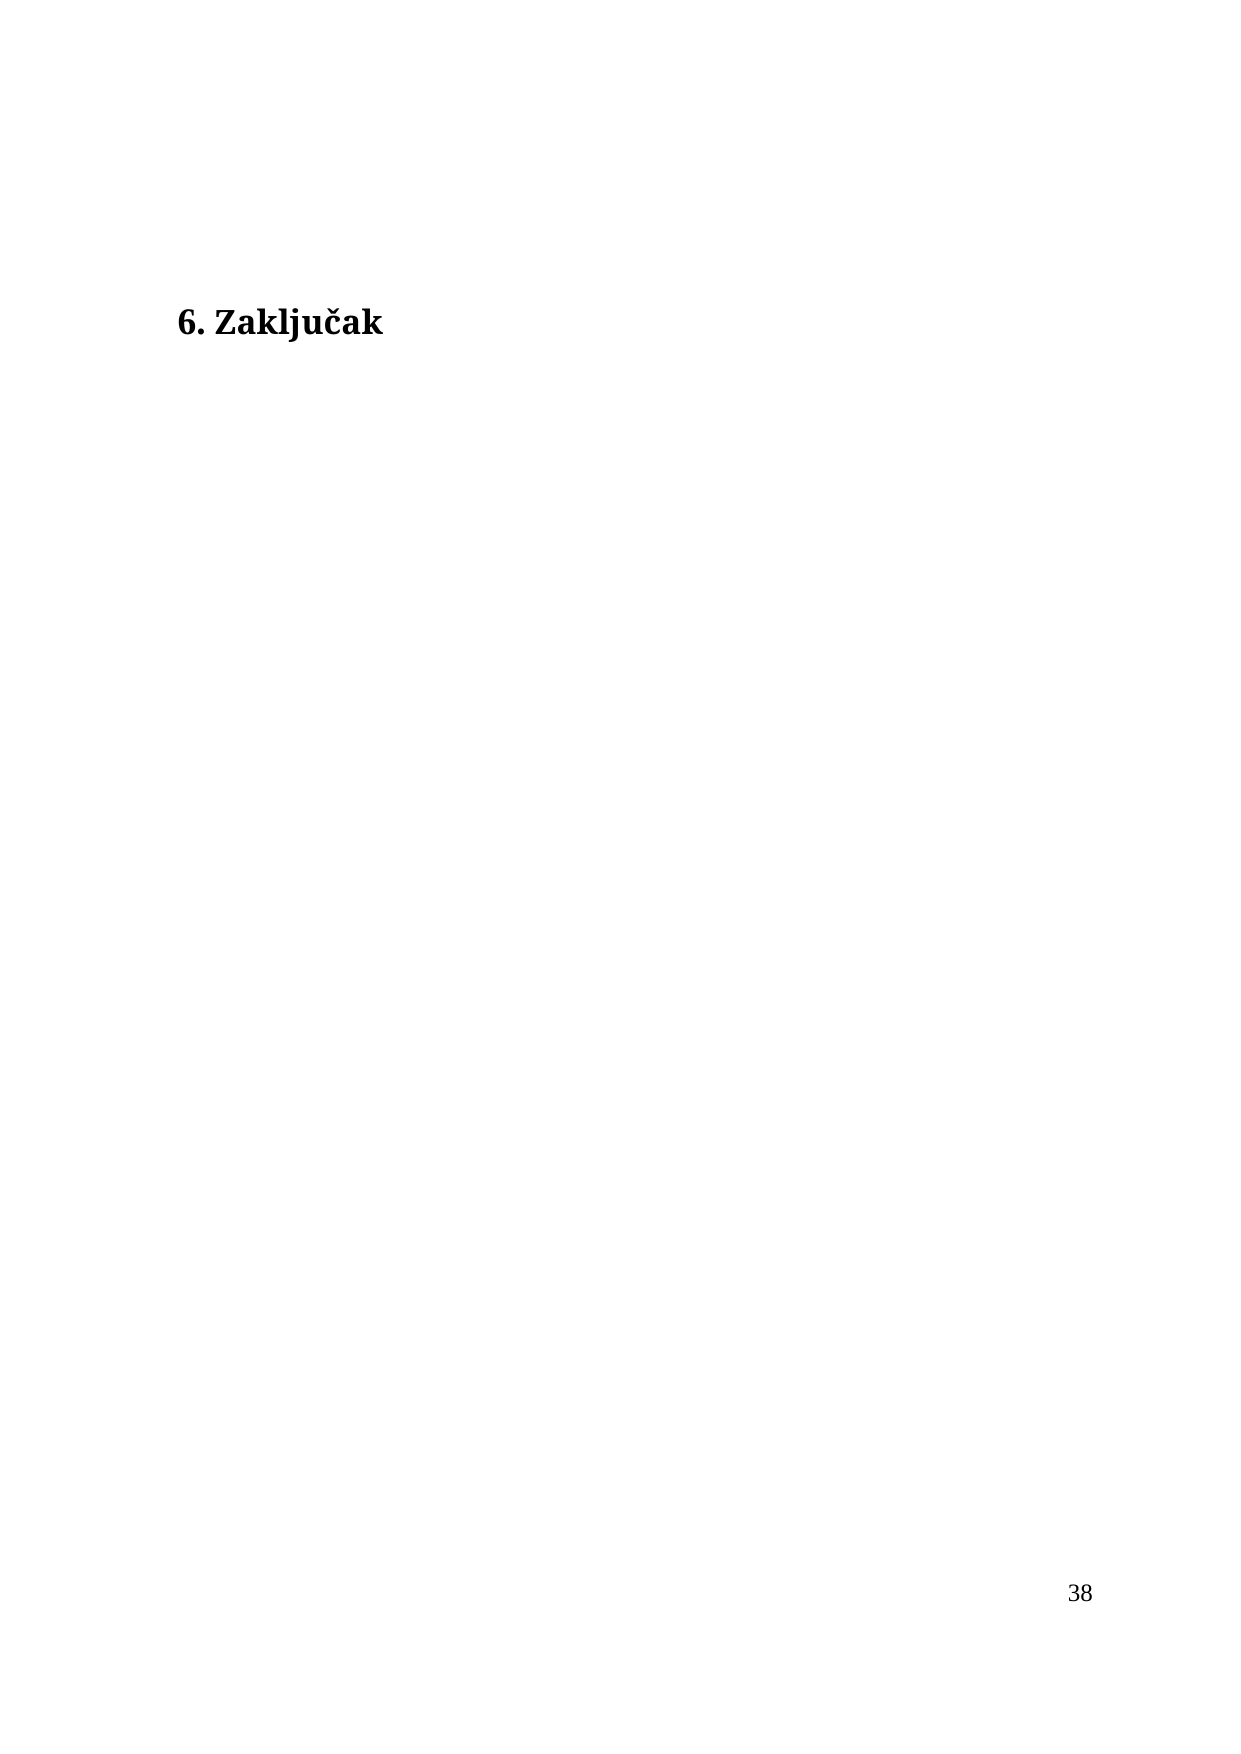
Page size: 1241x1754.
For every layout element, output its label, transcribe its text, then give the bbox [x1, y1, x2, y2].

subtitle 6. Zaključak [177, 299, 1093, 344]
